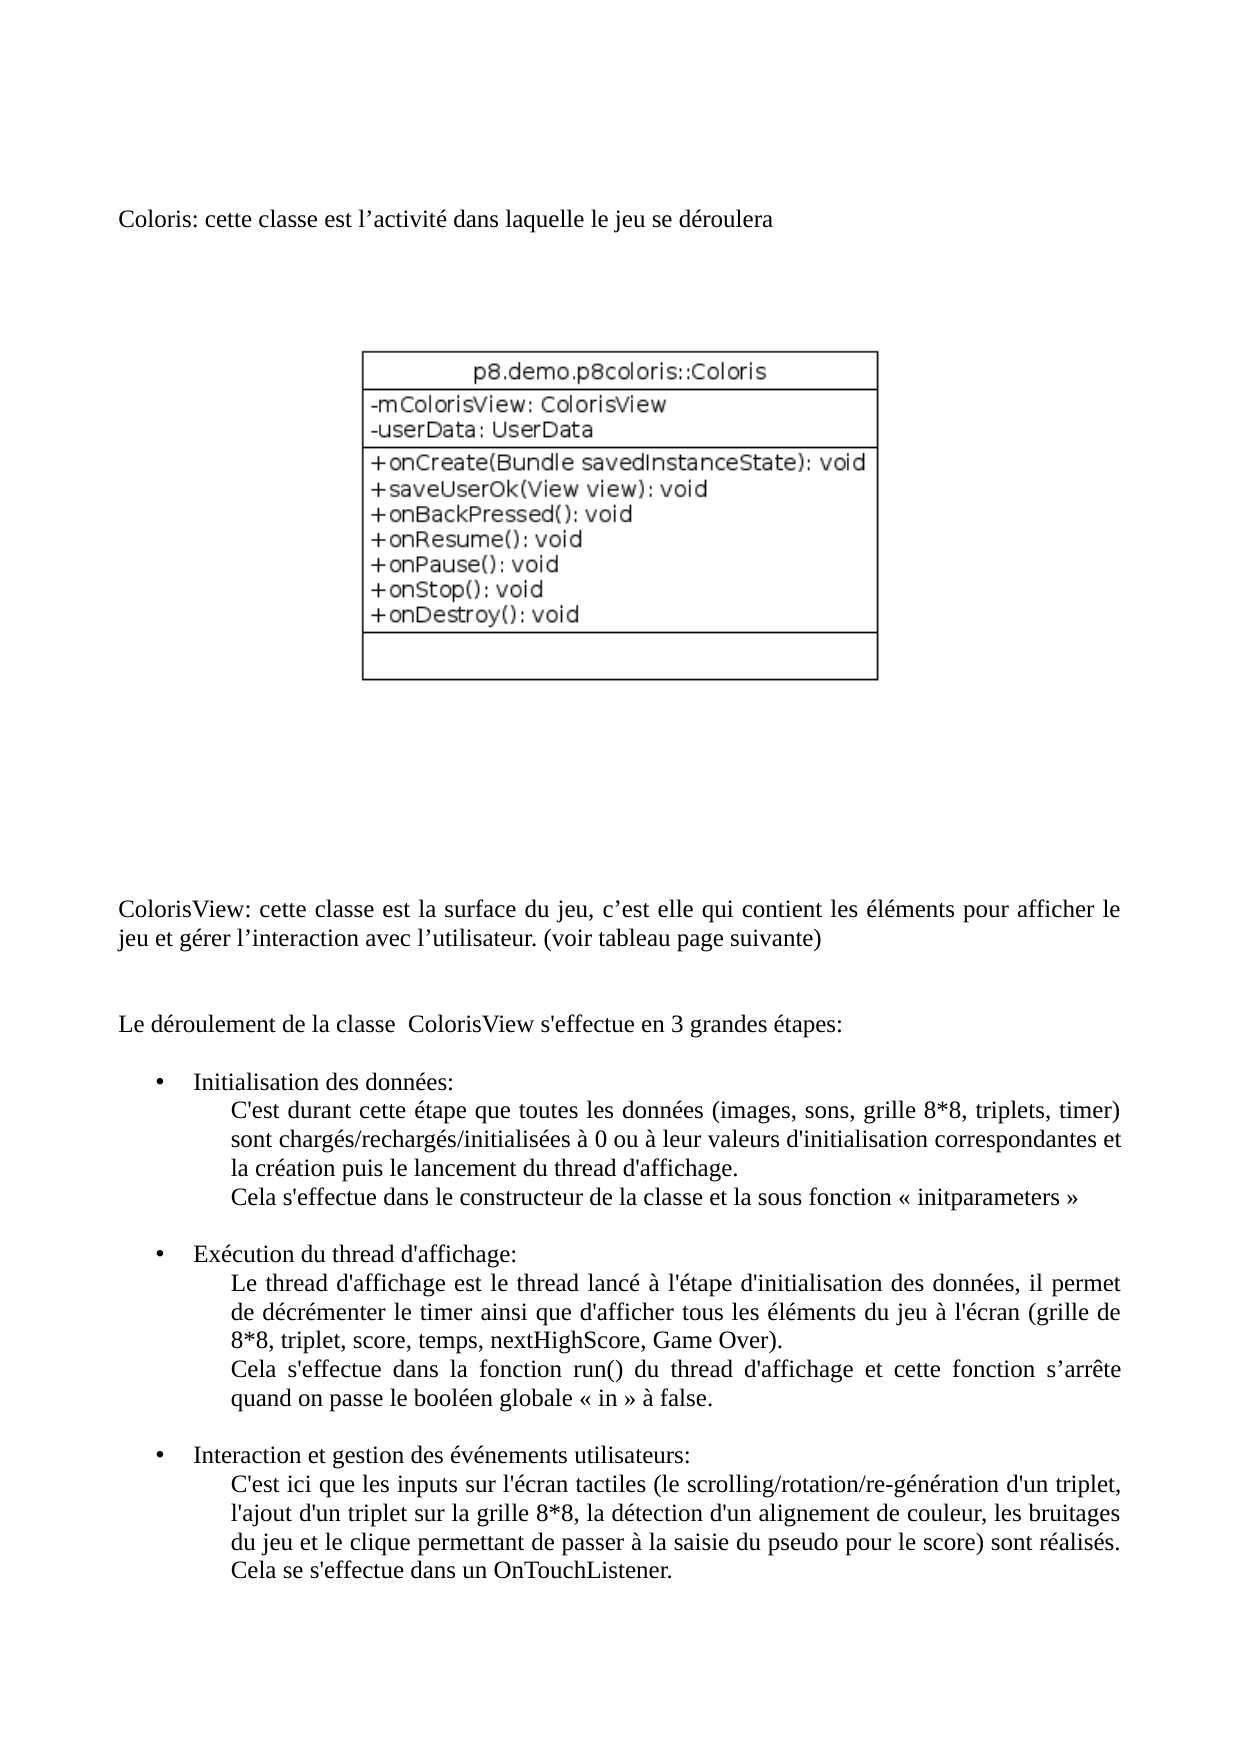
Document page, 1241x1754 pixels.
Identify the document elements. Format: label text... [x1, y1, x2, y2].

text Coloris: cette classe est l’activité dans laquelle le jeu se déroulera [118, 204, 1122, 233]
list Exécution du thread d'affichage: [156, 1239, 1122, 1268]
list C'est durant cette étape que toutes les données (images, sons, grille 8*8, triplets, timer) sont chargés/rechargés/initialisées à 0 ou à leur valeurs d'initialisation correspondantes et la création puis le lancement du thread d'affichage. [193, 1096, 1122, 1182]
list Interaction et gestion des événements utilisateurs: [156, 1441, 1122, 1469]
text Le déroulement de la classe ColorisView s'effectue en 3 grandes étapes: [118, 1009, 1122, 1038]
list C'est ici que les inputs sur l'écran tactiles (le scrolling/rotation/re-génération d'un triplet, l'ajout d'un triplet sur la grille 8*8, la détection d'un alignement de couleur, les bruitages du jeu et le clique permettant de passer à la saisie du pseudo pour le score) sont réalisés. Cela se s'effectue dans un OnTouchListener. [193, 1469, 1122, 1584]
picture [331, 321, 910, 712]
list Initialisation des données: [156, 1067, 1122, 1096]
list Cela s'effectue dans la fonction run() du thread d'affichage et cette fonction s’arrête quand on passe le booléen globale « in » à false. [193, 1354, 1122, 1412]
text ColorisView: cette classe est la surface du jeu, c’est elle qui contient les éléments pour afficher le jeu et gérer l’interaction avec l’utilisateur. (voir tableau page suivante) [118, 894, 1122, 952]
list Le thread d'affichage est le thread lancé à l'étape d'initialisation des données, il permet de décrémenter le timer ainsi que d'afficher tous les éléments du jeu à l'écran (grille de 8*8, triplet, score, temps, nextHighScore, Game Over). [193, 1268, 1122, 1354]
list Cela s'effectue dans le constructeur de la classe et la sous fonction « initparameters » [193, 1182, 1122, 1211]
